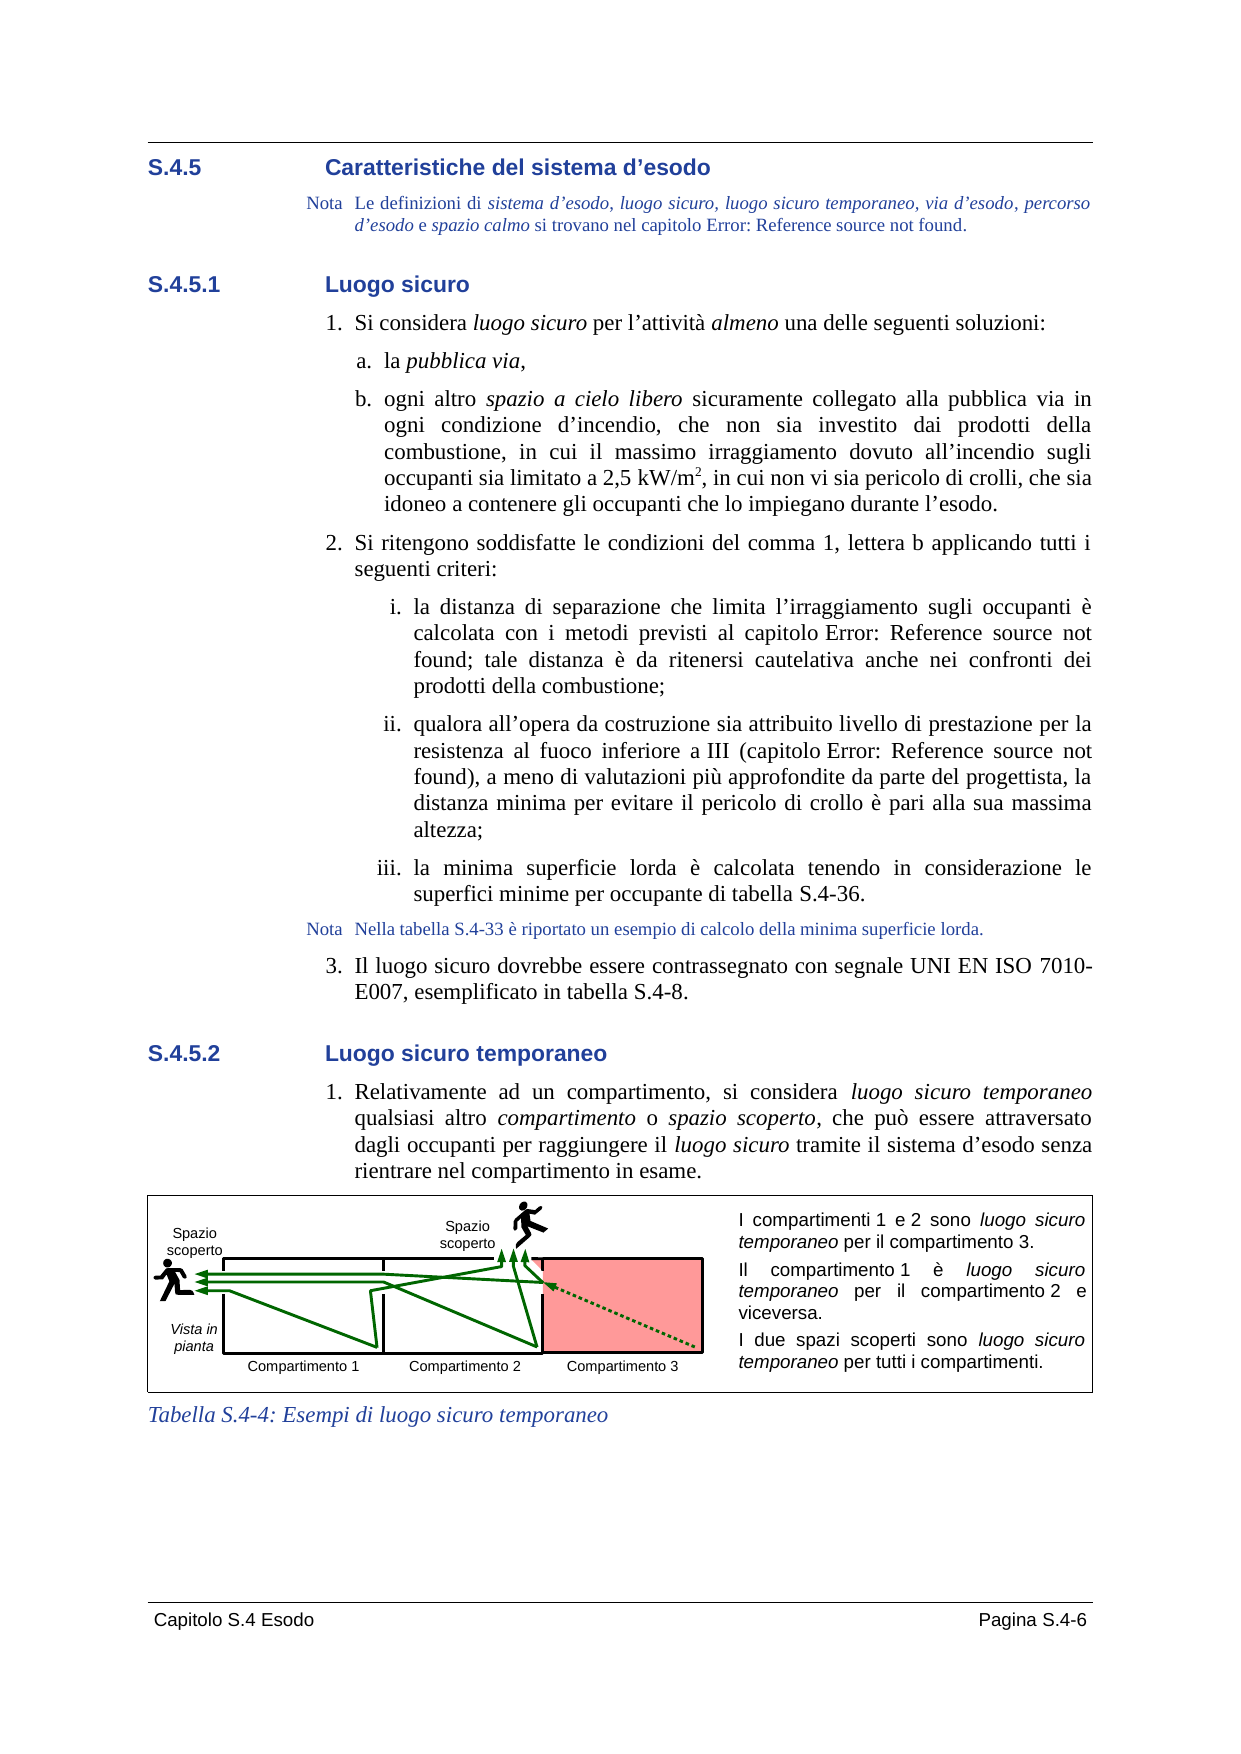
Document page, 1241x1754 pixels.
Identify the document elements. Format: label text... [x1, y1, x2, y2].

list Si ritengono soddisfatte le condizioni del comma 1, lettera b applicando tutti i seguenti criteri: [342, 529, 1093, 581]
list Nella tabella S.4-33 è riportato un esempio di calcolo della minima superficie lorda. [342, 918, 1093, 940]
subtitle Caratteristiche del sistema d’esodo [148, 143, 1093, 180]
table_header I compartimenti 1 e 2 sono luogo sicuro temporaneo per il compartimento 3. Il compartimento 1 è luogo sicuro temporaneo per il compartimento 2 e viceversa. I due spazi scoperti sono luogo sicuro temporaneo per tutti i compartimenti. [732, 1196, 1092, 1392]
list Relativamente ad un compartimento, si considera luogo sicuro temporaneo qualsiasi altro compartimento o spazio scoperto, che può essere attraversato dagli occupanti per raggiungere il luogo sicuro tramite il sistema d’esodo senza rientrare nel compartimento in esame. [342, 1078, 1093, 1183]
list Si considera luogo sicuro per l’attività almeno una delle seguenti soluzioni: [342, 309, 1093, 335]
list Le definizioni di sistema d’esodo, luogo sicuro, luogo sicuro temporaneo, via d’esodo, percorso d’esodo e spazio calmo si trovano nel capitolo Error: Reference source not found. [342, 192, 1093, 235]
list ogni altro spazio a cielo libero sicuramente collegato alla pubblica via in ogni condizione d’incendio, che non sia investito dai prodotti della combustione, in cui il massimo irraggiamento dovuto all’incendio sugli occupanti sia limitato a 2,5 kW/m2, in cui non vi sia pericolo di crolli, che sia idoneo a contenere gli occupanti che lo impiegano durante l’esodo. [372, 385, 1093, 517]
list la minima superficie lorda è calcolata tenendo in considerazione le superfici minime per occupante di tabella S.4-36. [402, 854, 1093, 907]
table_header [148, 1196, 732, 1392]
subtitle Luogo sicuro temporaneo [148, 1040, 1093, 1066]
list qualora all’opera da costruzione sia attribuito livello di prestazione per la resistenza al fuoco inferiore a III (capitolo Error: Reference source not found), a meno di valutazioni più approfondite da parte del progettista, la distanza minima per evitare il pericolo di crollo è pari alla sua massima altezza; [402, 710, 1093, 842]
list la distanza di separazione che limita l’irraggiamento sugli occupanti è calcolata con i metodi previsti al capitolo Error: Reference source not found; tale distanza è da ritenersi cautelativa anche nei confronti dei prodotti della combustione; [402, 593, 1093, 698]
subtitle Luogo sicuro [148, 271, 1093, 297]
list Il luogo sicuro dovrebbe essere contrassegnato con segnale UNI EN ISO 7010-E007, esemplificato in tabella S.4-8. [342, 952, 1093, 1004]
list la pubblica via, [372, 347, 1093, 373]
text Tabella S.4-4: Esempi di luogo sicuro temporaneo [148, 1401, 1093, 1427]
